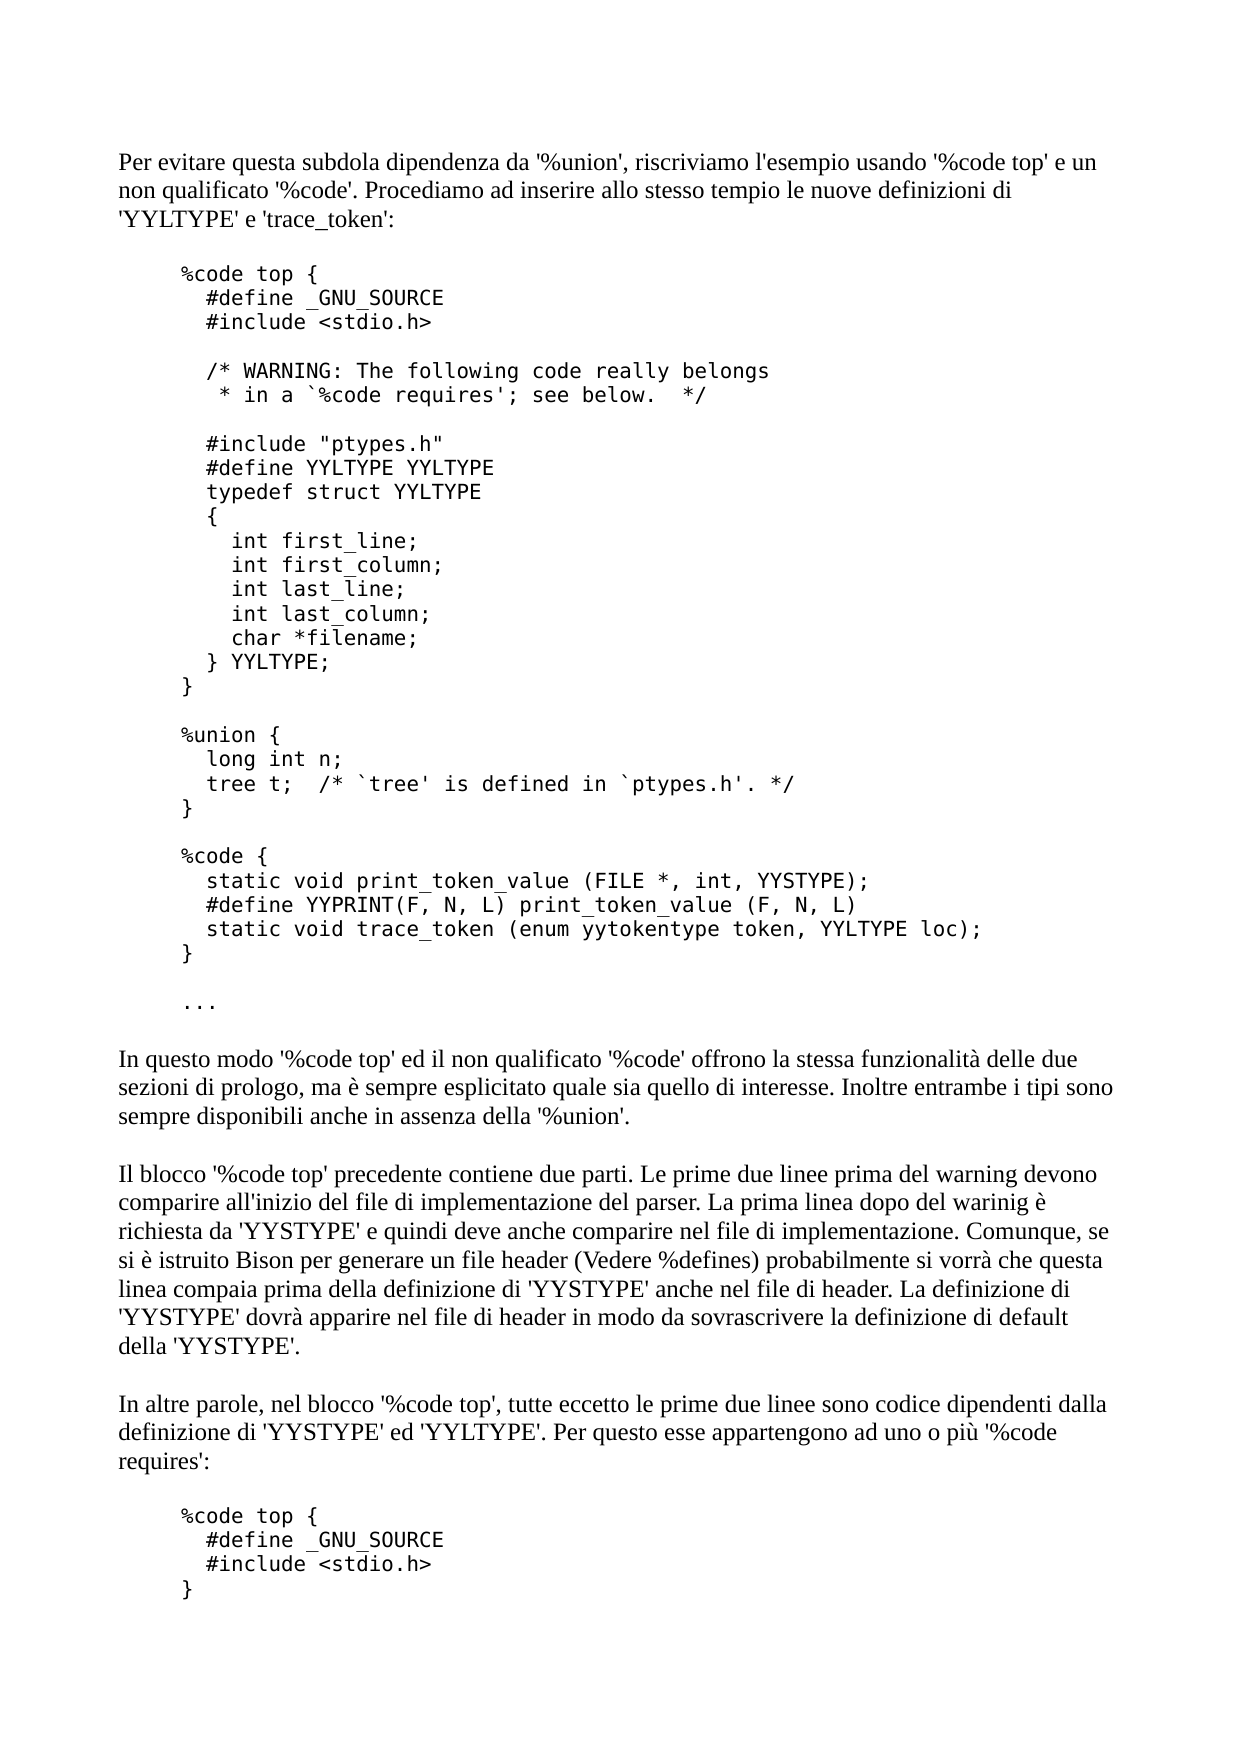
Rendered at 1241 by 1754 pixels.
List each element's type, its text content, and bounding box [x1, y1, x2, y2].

text static void trace_token (enum yytokentype token, YYLTYPE loc); [118, 917, 1122, 941]
text char *filename; [118, 626, 1122, 650]
text ... [118, 990, 1122, 1014]
text { [118, 504, 1122, 529]
text #define YYLTYPE YYLTYPE [118, 456, 1122, 480]
text %union { [118, 723, 1122, 747]
text tree t; /* `tree' is defined in `ptypes.h'. */ [118, 772, 1122, 796]
text /* WARNING: The following code really belongs [118, 359, 1122, 383]
text Il blocco '%code top' precedente contiene due parti. Le prime due linee prima del warning devono comparire all'inizio del file di implementazione del parser. La prima linea dopo del warinig è richiesta da 'YYSTYPE' e quindi deve anche comparire nel file di implementazione. Comunque, se si è istruito Bison per generare un file header (Vedere %defines) probabilmente si vorrà che questa linea compaia prima della definizione di 'YYSTYPE' anche nel file di header. La definizione di 'YYSTYPE' dovrà apparire nel file di header in modo da sovrascrivere la definizione di default della 'YYSTYPE'. [118, 1159, 1122, 1360]
text Per evitare questa subdola dipendenza da '%union', riscriviamo l'esempio usando '%code top' e un non qualificato '%code'. Procediamo ad inserire allo stesso tempio le nuove definizioni di 'YYLTYPE' e 'trace_token': [118, 147, 1122, 233]
text } [118, 674, 1122, 699]
text %code top { [118, 1504, 1122, 1528]
text In questo modo '%code top' ed il non qualificato '%code' offrono la stessa funzionalità delle due sezioni di prologo, ma è sempre esplicitato quale sia quello di interesse. Inoltre entrambe i tipi sono sempre disponibili anche in assenza della '%union'. [118, 1044, 1122, 1130]
text long int n; [118, 747, 1122, 772]
text In altre parole, nel blocco '%code top', tutte eccetto le prime due linee sono codice dipendenti dalla definizione di 'YYSTYPE' ed 'YYLTYPE'. Per questo esse appartengono ad uno o più '%code requires': [118, 1389, 1122, 1475]
text #define YYPRINT(F, N, L) print_token_value (F, N, L) [118, 893, 1122, 917]
text } [118, 941, 1122, 966]
text #include <stdio.h> [118, 1552, 1122, 1577]
text %code { [118, 844, 1122, 869]
text int last_line; [118, 577, 1122, 602]
text static void print_token_value (FILE *, int, YYSTYPE); [118, 869, 1122, 893]
text #define _GNU_SOURCE [118, 286, 1122, 310]
text } YYLTYPE; [118, 650, 1122, 674]
text int first_column; [118, 553, 1122, 577]
text typedef struct YYLTYPE [118, 480, 1122, 504]
text #define _GNU_SOURCE [118, 1528, 1122, 1552]
text #include <stdio.h> [118, 310, 1122, 335]
text } [118, 1577, 1122, 1601]
text * in a `%code requires'; see below. */ [118, 383, 1122, 407]
text %code top { [118, 262, 1122, 286]
text #include "ptypes.h" [118, 432, 1122, 456]
text int first_line; [118, 529, 1122, 553]
text } [118, 796, 1122, 820]
text int last_column; [118, 602, 1122, 626]
